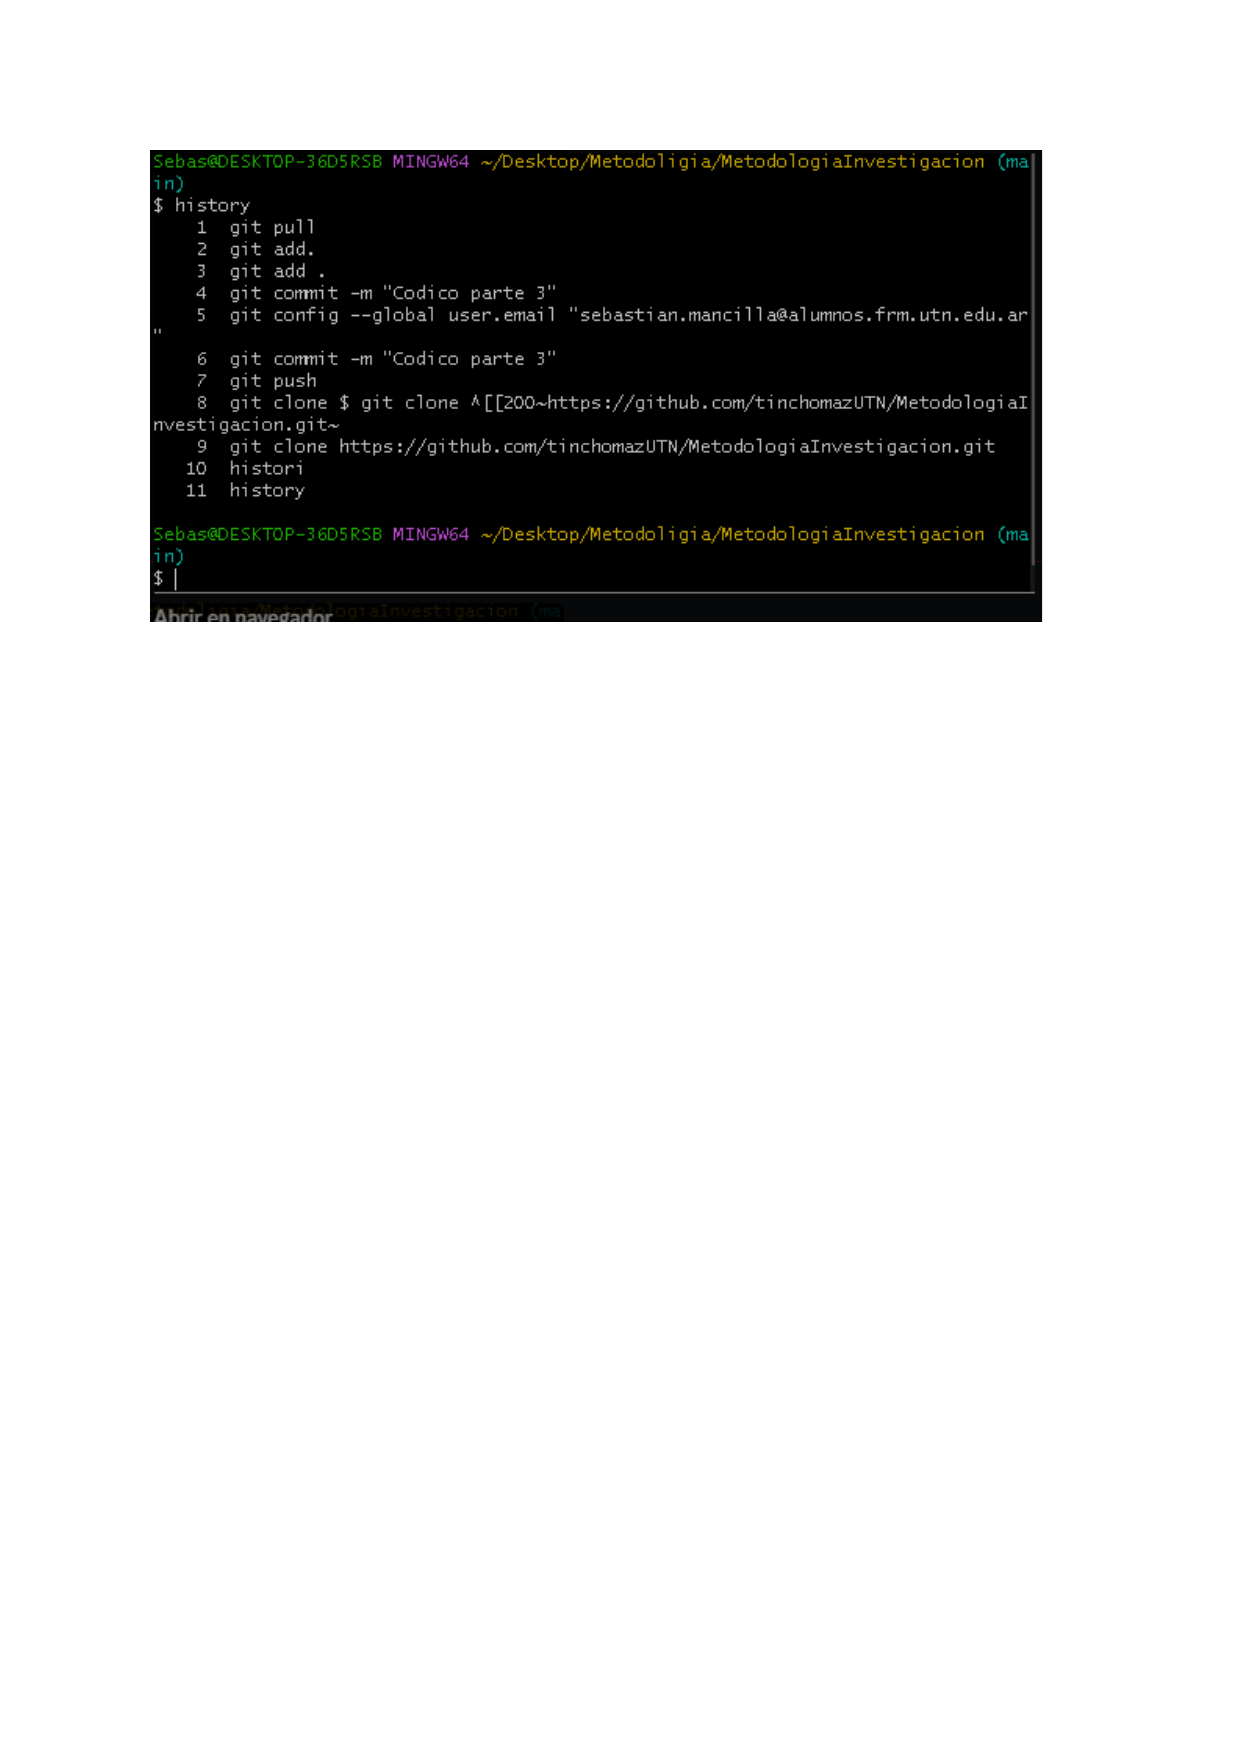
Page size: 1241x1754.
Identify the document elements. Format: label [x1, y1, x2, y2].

picture [150, 150, 1043, 622]
